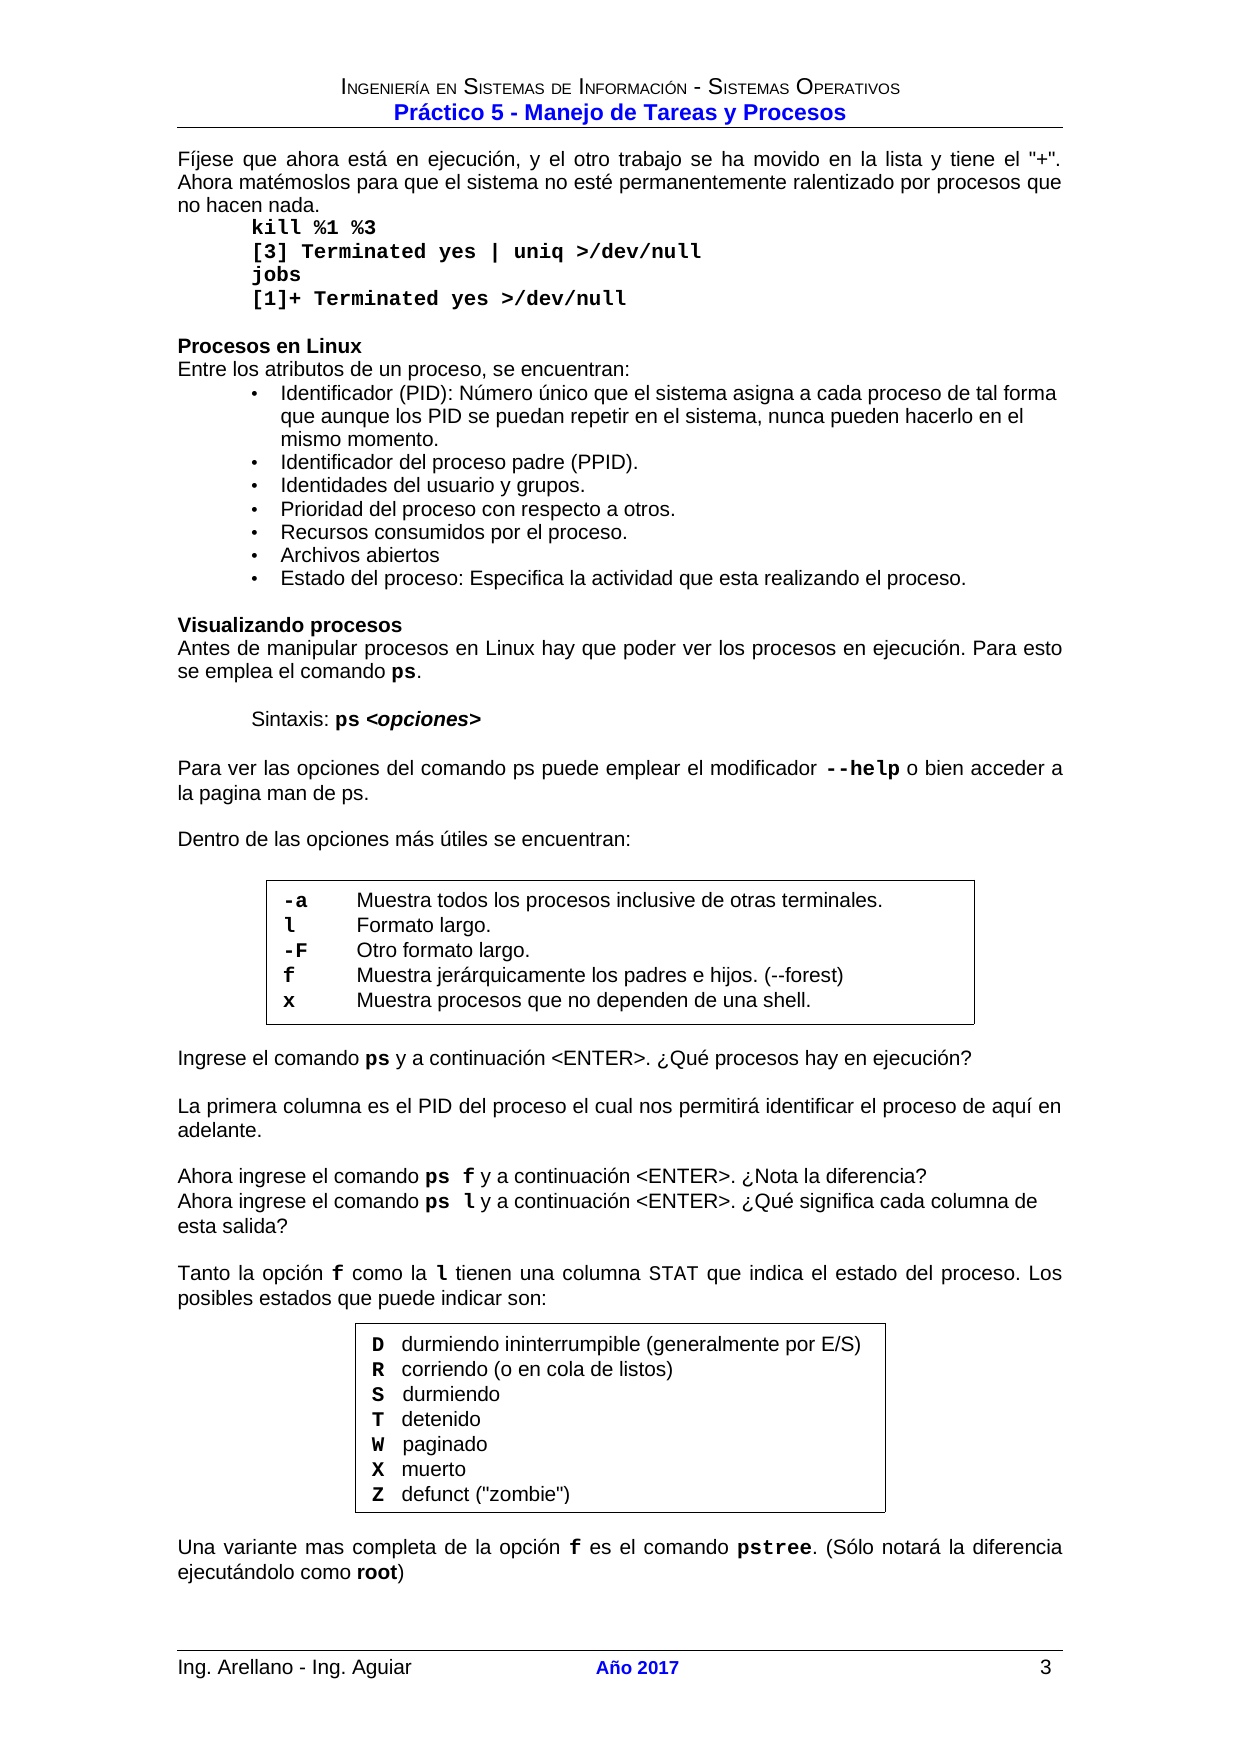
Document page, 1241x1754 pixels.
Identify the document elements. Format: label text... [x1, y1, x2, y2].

list Identidades del usuario y grupos. [251, 474, 1063, 497]
text [1]+ Terminated yes >/dev/null [251, 288, 1063, 312]
text kill %1 %3 [251, 217, 1063, 241]
text R corriendo (o en cola de listos) [372, 1357, 868, 1382]
text S durmiendo [372, 1382, 868, 1407]
text [3] Terminated yes | uniq >/dev/null [251, 241, 1063, 264]
text l Formato largo. [283, 913, 957, 938]
text Dentro de las opciones más útiles se encuentran: [177, 828, 1063, 851]
list Identificador del proceso padre (PPID). [251, 451, 1063, 474]
text X muerto [372, 1457, 868, 1482]
text Ingrese el comando ps y a continuación <ENTER>. ¿Qué procesos hay en ejecución? [177, 1047, 1063, 1072]
text Procesos en Linux [177, 335, 1063, 358]
text Antes de manipular procesos en Linux hay que poder ver los procesos en ejecución. Para esto se emplea el comando ps. [177, 637, 1063, 685]
text x Muestra procesos que no dependen de una shell. [283, 988, 957, 1013]
text Fíjese que ahora está en ejecución, y el otro trabajo se ha movido en la lista y tiene el "+". Ahora matémoslos para que el sistema no esté permanentemente ralentizado por procesos que no hacen nada. [177, 148, 1063, 217]
text T detenido [372, 1407, 868, 1432]
text Ahora ingrese el comando ps l y a continuación <ENTER>. ¿Qué significa cada columna de esta salida? [177, 1190, 1063, 1238]
text Para ver las opciones del comando ps puede emplear el modificador --help o bien acceder a la pagina man de ps. [177, 756, 1063, 804]
text Una variante mas completa de la opción f es el comando pstree. (Sólo notará la diferencia ejecutándolo como root) [177, 1535, 1063, 1584]
text D durmiendo ininterrumpible (generalmente por E/S) [372, 1332, 868, 1357]
list Estado del proceso: Especifica la actividad que esta realizando el proceso. [251, 567, 1063, 590]
text Ahora ingrese el comando ps f y a continuación <ENTER>. ¿Nota la diferencia? [177, 1165, 1063, 1190]
text W paginado [372, 1432, 868, 1457]
list Recursos consumidos por el proceso. [251, 521, 1063, 544]
text Sintaxis: ps <opciones> [177, 708, 1063, 733]
text La primera columna es el PID del proceso el cual nos permitirá identificar el proceso de aquí en adelante. [177, 1095, 1063, 1142]
text Z defunct ("zombie") [372, 1482, 868, 1503]
text Visualizando procesos [177, 613, 1063, 637]
text jobs [251, 264, 1063, 288]
text -a Muestra todos los procesos inclusive de otras terminales. [283, 888, 957, 913]
text f Muestra jerárquicamente los padres e hijos. (--forest) [283, 963, 957, 988]
text -F Otro formato largo. [283, 938, 957, 963]
list Prioridad del proceso con respecto a otros. [251, 497, 1063, 521]
text Tanto la opción f como la l tienen una columna STAT que indica el estado del proceso. Los posibles estados que puede indicar son: [177, 1261, 1063, 1309]
list Identificador (PID): Número único que el sistema asigna a cada proceso de tal forma que aunque los PID se puedan repetir en el sistema, nunca pueden hacerlo en el mismo momento. [251, 381, 1063, 451]
list Archivos abiertos [251, 544, 1063, 567]
text Entre los atributos de un proceso, se encuentran: [177, 358, 1063, 381]
